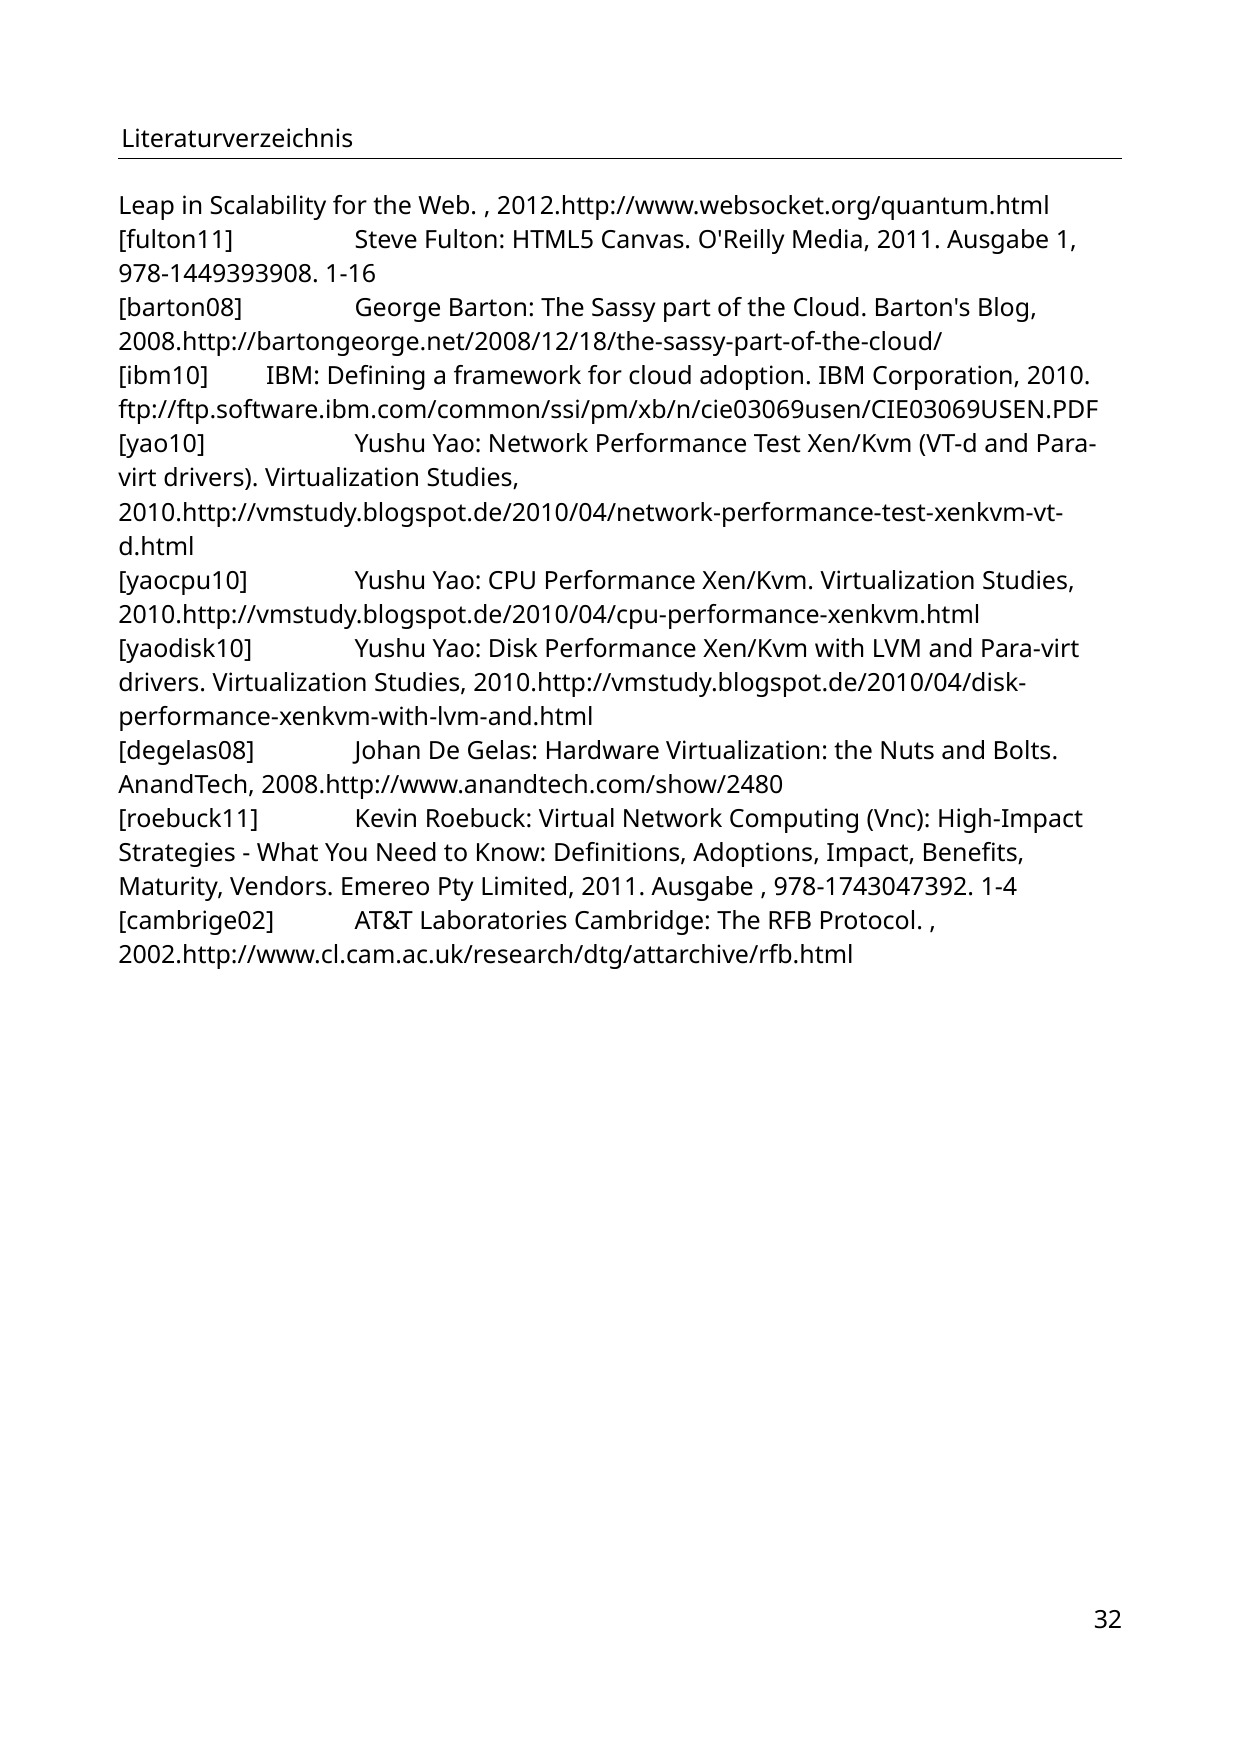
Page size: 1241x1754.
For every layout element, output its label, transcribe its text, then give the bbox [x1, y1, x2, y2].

text [ibm10] IBM: Defining a framework for cloud adoption. IBM Corporation, 2010. ftp://ftp.software.ibm.com/common/ssi/pm/xb/n/cie03069usen/CIE03069USEN.PDF [118, 358, 1122, 426]
text [yao10] Yushu Yao: Network Performance Test Xen/Kvm (VT-d and Para-virt drivers). Virtualization Studies, 2010.http://vmstudy.blogspot.de/2010/04/network-performance-test-xenkvm-vt-d.html [118, 426, 1122, 562]
text [yaodisk10] Yushu Yao: Disk Performance Xen/Kvm with LVM and Para-virt drivers. Virtualization Studies, 2010.http://vmstudy.blogspot.de/2010/04/disk-performance-xenkvm-with-lvm-and.html [118, 630, 1122, 733]
text [barton08] George Barton: The Sassy part of the Cloud. Barton's Blog, 2008.http://bartongeorge.net/2008/12/18/the-sassy-part-of-the-cloud/ [118, 290, 1122, 358]
text [yaocpu10] Yushu Yao: CPU Performance Xen/Kvm. Virtualization Studies, 2010.http://vmstudy.blogspot.de/2010/04/cpu-performance-xenkvm.html [118, 562, 1122, 630]
text [cambrige02] AT&T Laboratories Cambridge: The RFB Protocol. , 2002.http://www.cl.cam.ac.uk/research/dtg/attarchive/rfb.html [118, 903, 1122, 971]
text [degelas08] Johan De Gelas: Hardware Virtualization: the Nuts and Bolts. AnandTech, 2008.http://www.anandtech.com/show/2480 [118, 733, 1122, 801]
text [roebuck11] Kevin Roebuck: Virtual Network Computing (Vnc): High-Impact Strategies - What You Need to Know: Definitions, Adoptions, Impact, Benefits, Maturity, Vendors. Emereo Pty Limited, 2011. Ausgabe , 978-1743047392. 1-4 [118, 801, 1122, 903]
text Leap in Scalability for the Web. , 2012.http://www.websocket.org/quantum.html [118, 188, 1122, 222]
text [fulton11] Steve Fulton: HTML5 Canvas. O'Reilly Media, 2011. Ausgabe 1, 978-1449393908. 1-16 [118, 222, 1122, 290]
